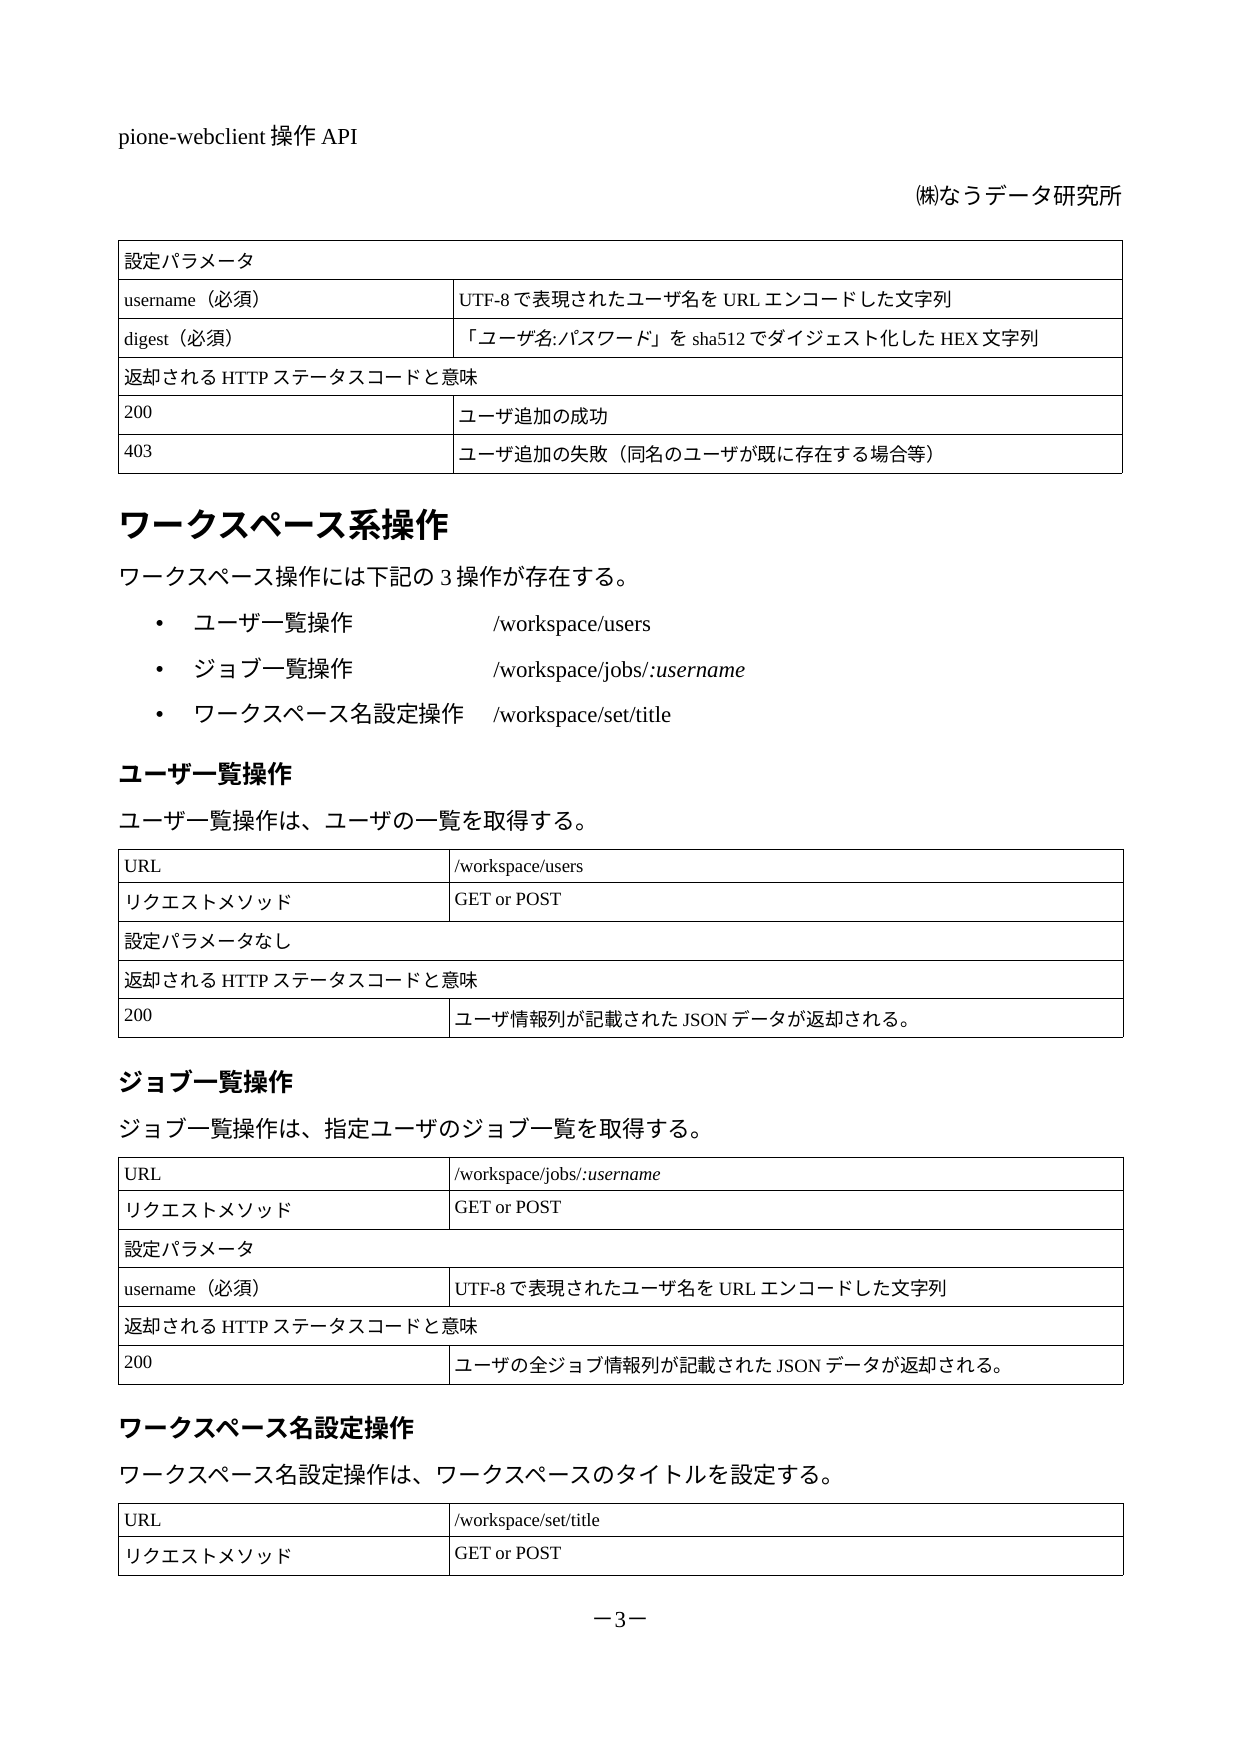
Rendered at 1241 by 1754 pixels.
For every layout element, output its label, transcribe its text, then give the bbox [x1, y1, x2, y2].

table_cell ユーザ追加の成功 [454, 396, 1122, 434]
table_cell username（必須） [119, 1268, 449, 1306]
list ユーザ一覧操作 /workspace/users [156, 605, 1122, 638]
table_cell ユーザの全ジョブ情報列が記載されたJSONデータが返却される。 [450, 1346, 1123, 1383]
text ジョブ一覧操作は、指定ユーザのジョブ一覧を取得する。 [118, 1111, 1122, 1144]
table_header /workspace/users [450, 850, 1123, 882]
subtitle ユーザ一覧操作 [118, 754, 1122, 791]
table_cell 「ユーザ名:パスワード」をsha512でダイジェスト化したHEX文字列 [454, 319, 1122, 357]
table_cell 設定パラメータ [119, 241, 1122, 279]
text ワークスペース名設定操作は、ワークスペースのタイトルを設定する。 [118, 1457, 1122, 1491]
table_cell 設定パラメータなし [119, 922, 1123, 959]
table_cell 設定パラメータ [119, 1230, 1123, 1267]
table_cell 返却されるHTTPステータスコードと意味 [119, 358, 1122, 395]
table_header /workspace/set/title [450, 1504, 1123, 1536]
list ジョブ一覧操作 /workspace/jobs/:username [156, 651, 1122, 684]
table_cell リクエストメソッド [119, 883, 449, 921]
table_header URL [119, 1158, 449, 1190]
table_cell GET or POST [450, 1537, 1123, 1575]
table_cell GET or POST [450, 883, 1123, 921]
table_cell 返却されるHTTPステータスコードと意味 [119, 1307, 1123, 1345]
table_cell 200 [119, 999, 449, 1037]
table_cell 200 [119, 1346, 449, 1383]
list ワークスペース名設定操作 /workspace/set/title [156, 696, 1122, 729]
table_header URL [119, 850, 449, 882]
table_header URL [119, 1504, 449, 1536]
subtitle ジョブ一覧操作 [118, 1062, 1122, 1098]
table_cell UTF-8で表現されたユーザ名をURLエンコードした文字列 [454, 280, 1122, 318]
table_cell リクエストメソッド [119, 1537, 449, 1575]
table_cell ユーザ情報列が記載されたJSONデータが返却される。 [450, 999, 1123, 1037]
table_cell ユーザ追加の失敗（同名のユーザが既に存在する場合等） [454, 435, 1122, 473]
table_cell GET or POST [450, 1191, 1123, 1228]
table_cell 返却されるHTTPステータスコードと意味 [119, 961, 1123, 998]
table_cell UTF-8で表現されたユーザ名をURLエンコードした文字列 [450, 1268, 1123, 1306]
text ワークスペース操作には下記の3操作が存在する。 [118, 559, 1122, 592]
table_cell 200 [119, 396, 453, 434]
table_cell username（必須） [119, 280, 453, 318]
table_cell リクエストメソッド [119, 1191, 449, 1228]
text ユーザ一覧操作は、ユーザの一覧を取得する。 [118, 803, 1122, 836]
subtitle ワークスペース名設定操作 [118, 1409, 1122, 1445]
table_header /workspace/jobs/:username [450, 1158, 1123, 1190]
subtitle ワークスペース系操作 [118, 498, 1122, 547]
table_cell 403 [119, 435, 453, 473]
table_cell digest（必須） [119, 319, 453, 357]
